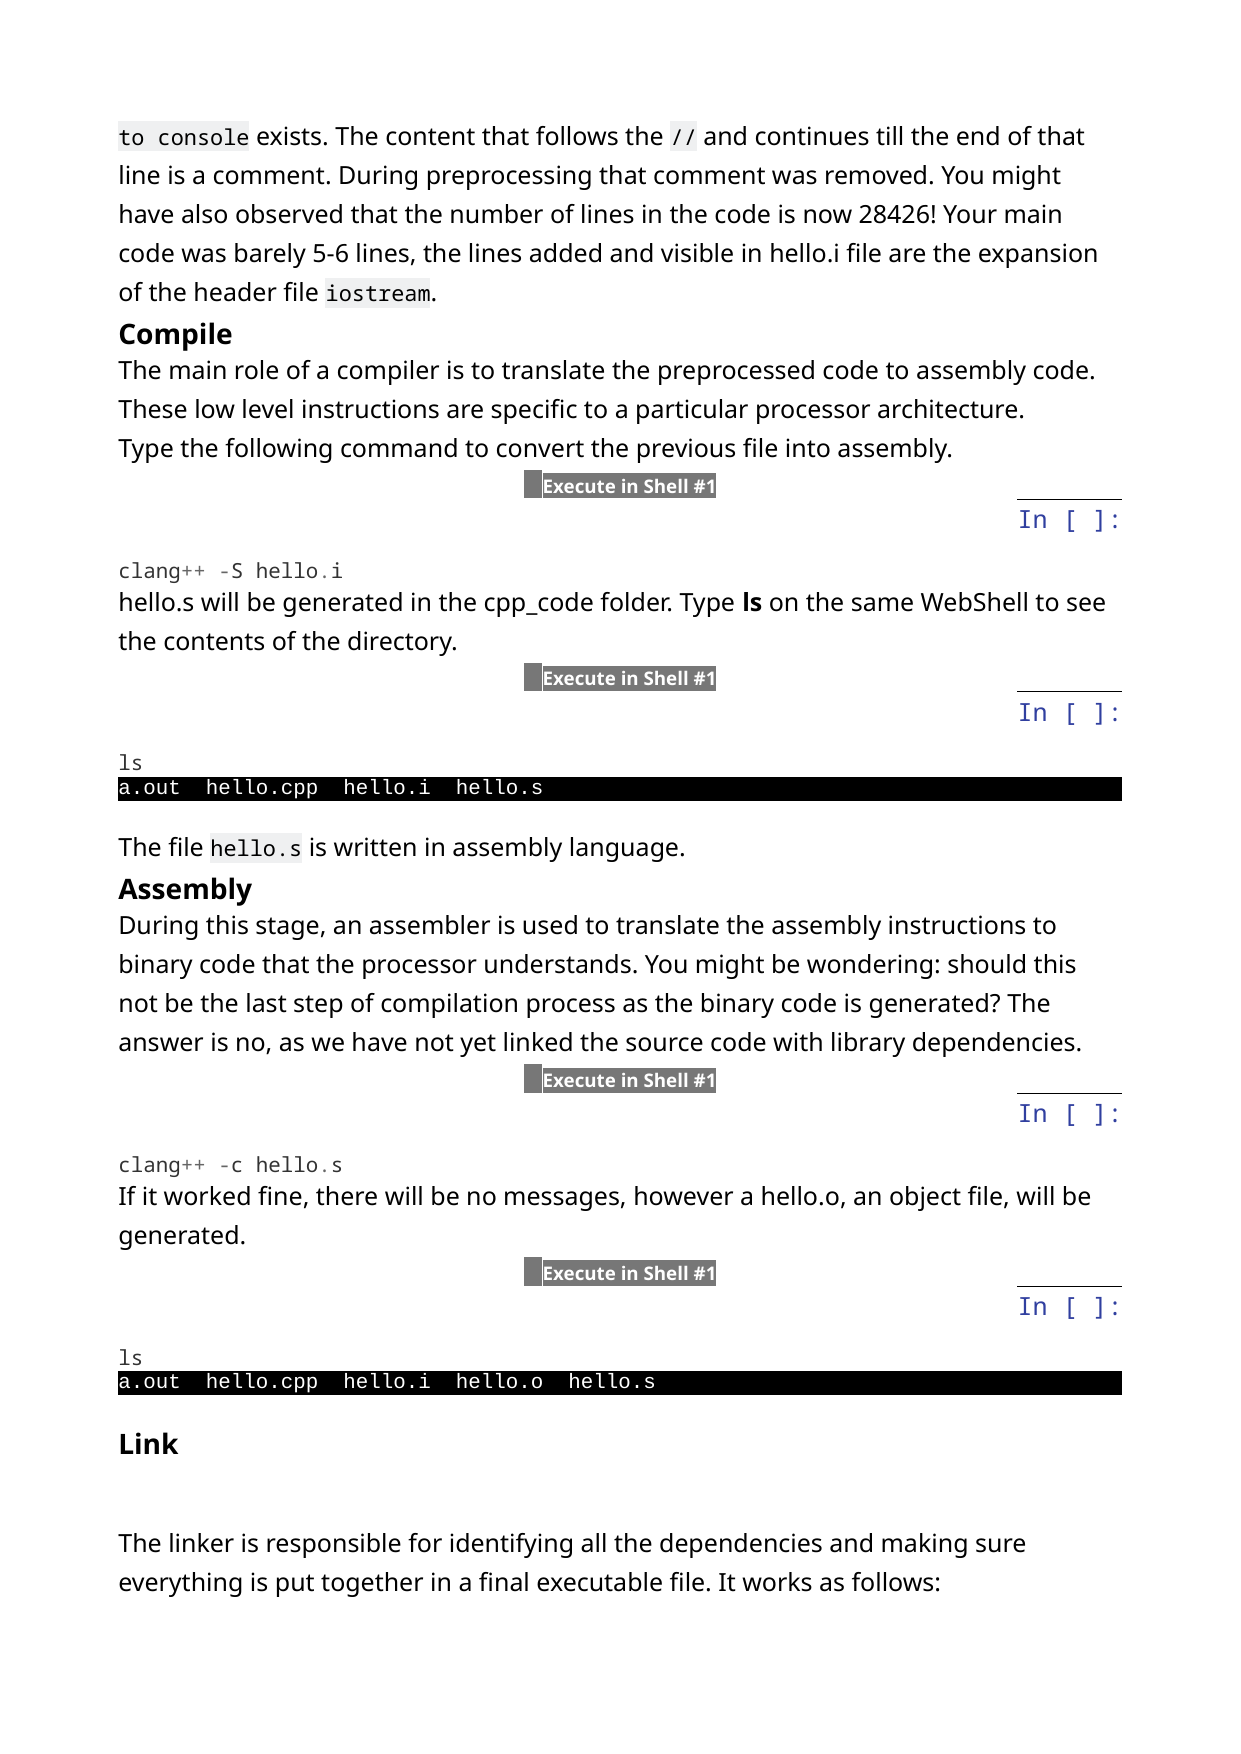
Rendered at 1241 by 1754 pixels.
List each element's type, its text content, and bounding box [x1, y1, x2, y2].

text a.out hello.cpp hello.i hello.o hello.s [118, 1371, 1122, 1395]
text In [ ]: [118, 1093, 1122, 1130]
text In [ ]: [118, 498, 1122, 536]
text a.out hello.cpp hello.i hello.s [118, 777, 1122, 801]
text clang++ -c hello.s [118, 1150, 1122, 1178]
text In [ ]: [118, 1286, 1122, 1323]
text ls [118, 1343, 1122, 1371]
text Execute in Shell #1 [118, 1257, 1122, 1286]
text The file hello.s is written in assembly language. [118, 830, 1122, 864]
text In [ ]: [118, 691, 1122, 728]
text ls [118, 748, 1122, 777]
text The linker is responsible for identifying all the dependencies and making sure everything is put together in a final executable file. It works as follows: [118, 1526, 1122, 1599]
text Execute in Shell #1 [118, 662, 1122, 691]
text Type the following command to convert the previous file into assembly. [118, 431, 1122, 465]
text The main role of a compiler is to translate the preprocessed code to assembly code. These low level instructions are specific to a particular processor architecture. [118, 352, 1122, 426]
text During this stage, an assembler is used to translate the assembly instructions to binary code that the processor understands. You might be wondering: should this not be the last step of compilation process as the binary code is generated? The answer is no, as we have not yet linked the source code with library dependencies. [118, 907, 1122, 1059]
subtitle Compile [118, 314, 1122, 352]
text to console exists. The content that follows the // and continues till the end of that line is a comment. During preprocessing that comment was removed. You might have also observed that the number of lines in the code is now 28426! Your main code was barely 5-6 lines, the lines added and visible in hello.i file are the expansion of the header file iostream. [118, 118, 1122, 309]
text If it worked fine, there will be no messages, however a hello.o, an object file, will be generated. [118, 1178, 1122, 1252]
text Execute in Shell #1 [118, 1064, 1122, 1093]
subtitle Link [118, 1424, 1122, 1463]
text clang++ -S hello.i [118, 556, 1122, 584]
text Execute in Shell #1 [118, 470, 1122, 498]
text hello.s will be generated in the cpp_code folder. Type ls on the same WebShell to see the contents of the directory. [118, 584, 1122, 657]
subtitle Assembly [118, 869, 1122, 907]
